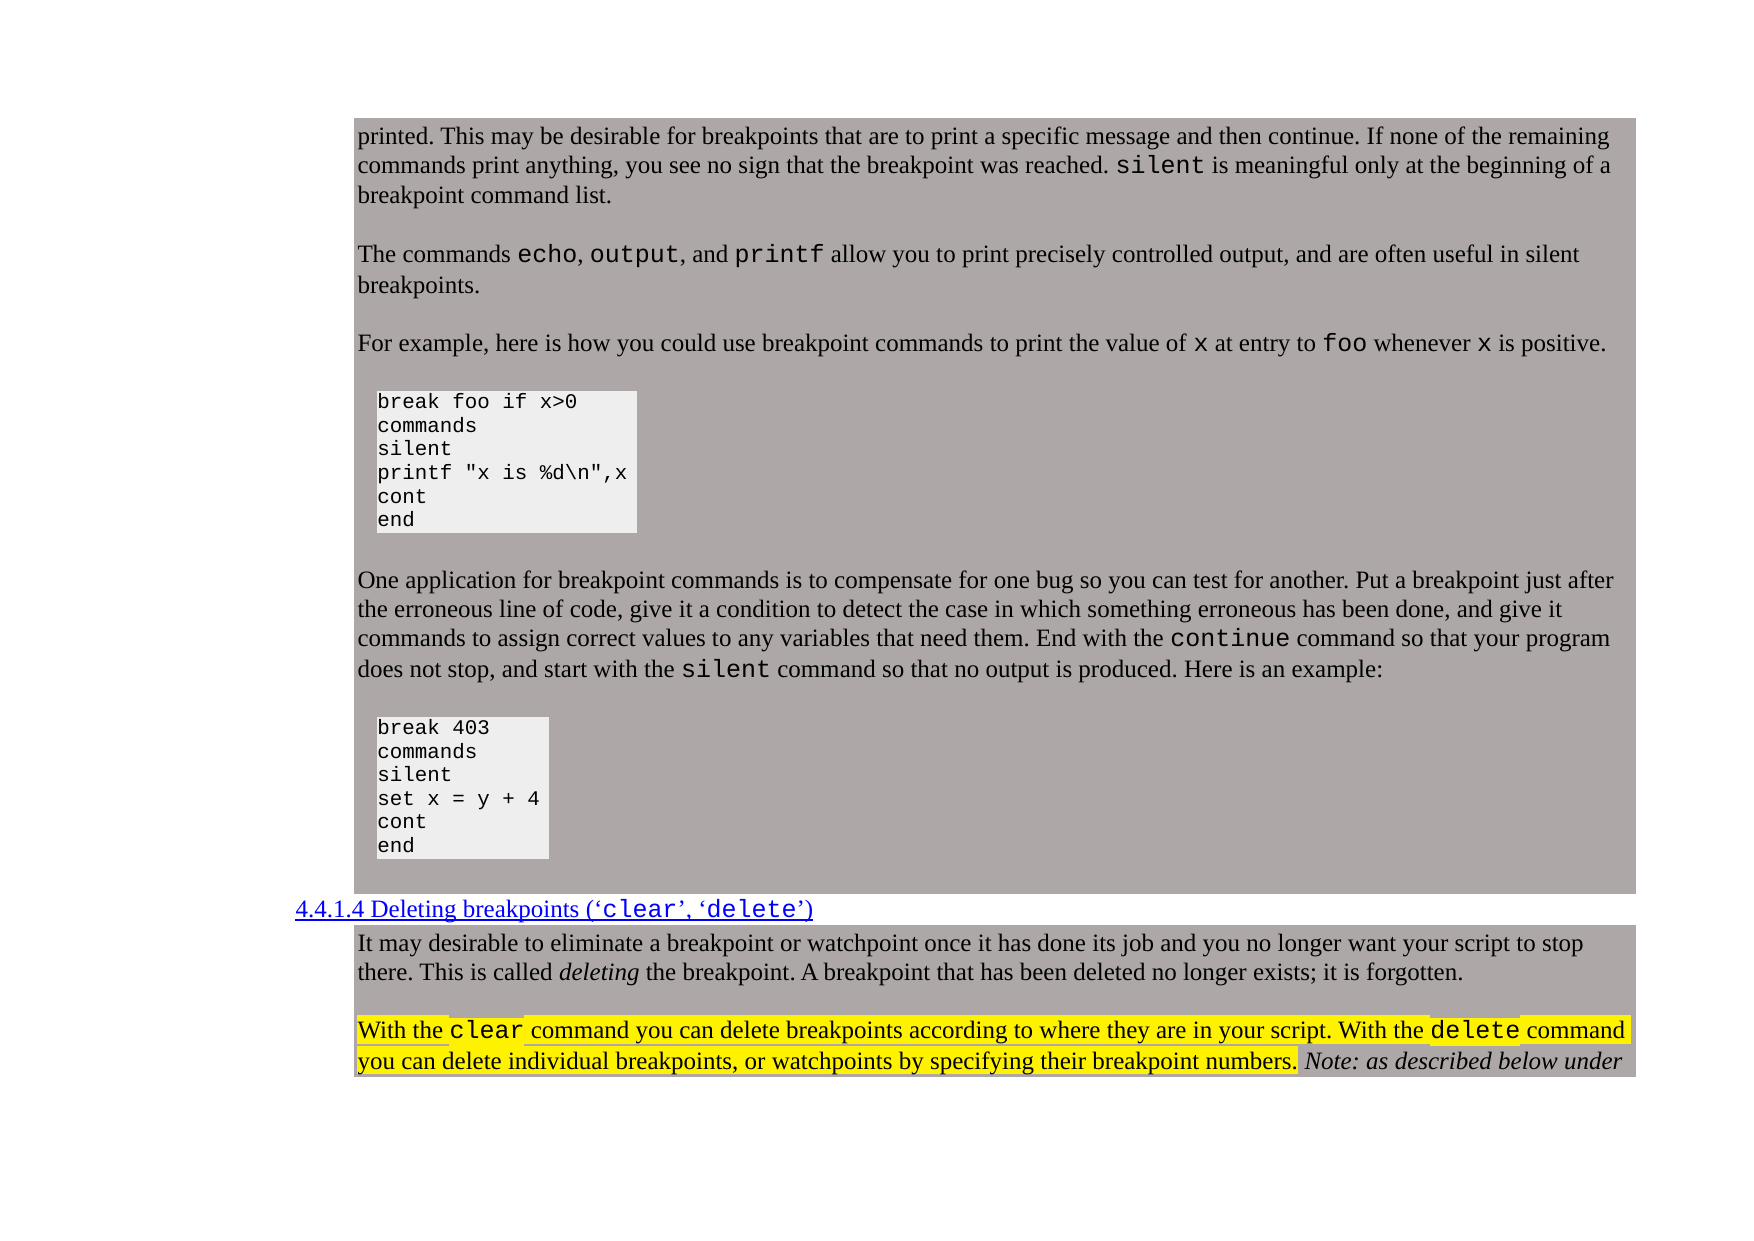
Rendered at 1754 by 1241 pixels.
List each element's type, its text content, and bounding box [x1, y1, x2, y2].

table_header printed. This may be desirable for breakpoints that are to print a specific message and then continue. If none of the remaining commands print anything, you see no sign that the breakpoint was reached. silent is meaningful only at the beginning of a breakpoint command list. The commands echo, output, and printf allow you to print precisely controlled output, and are often useful in silent breakpoints. For example, here is how you could use breakpoint commands to print the value of x at entry to foo whenever x is positive. One application for breakpoint commands is to compensate for one bug so you can test for another. Put a breakpoint just after the erroneous line of code, give it a condition to detect the case in which something erroneous has been done, and give it commands to assign correct values to any variables that need them. End with the continue command so that your program does not stop, and start with the silent command so that no output is produced. Here is an example: [354, 118, 1636, 894]
table_header [357, 388, 374, 565]
subtitle 4.4.1.4 Deleting breakpoints (‘clear’, ‘delete’) [295, 894, 1636, 925]
table_header [357, 714, 374, 891]
table_header It may desirable to eliminate a breakpoint or watchpoint once it has done its job and you no longer want your script to stop there. This is called deleting the breakpoint. A breakpoint that has been deleted no longer exists; it is forgotten. With the clear command you can delete breakpoints according to where they are in your script. With the delete command you can delete individual breakpoints, or watchpoints by specifying their breakpoint numbers. Note: as described below under [354, 925, 1636, 1077]
table_header break 403 commands silent set x = y + 4 cont end [374, 714, 552, 891]
table_header break foo if x>0 commands silent printf "x is %d\n",x cont end [374, 388, 640, 565]
